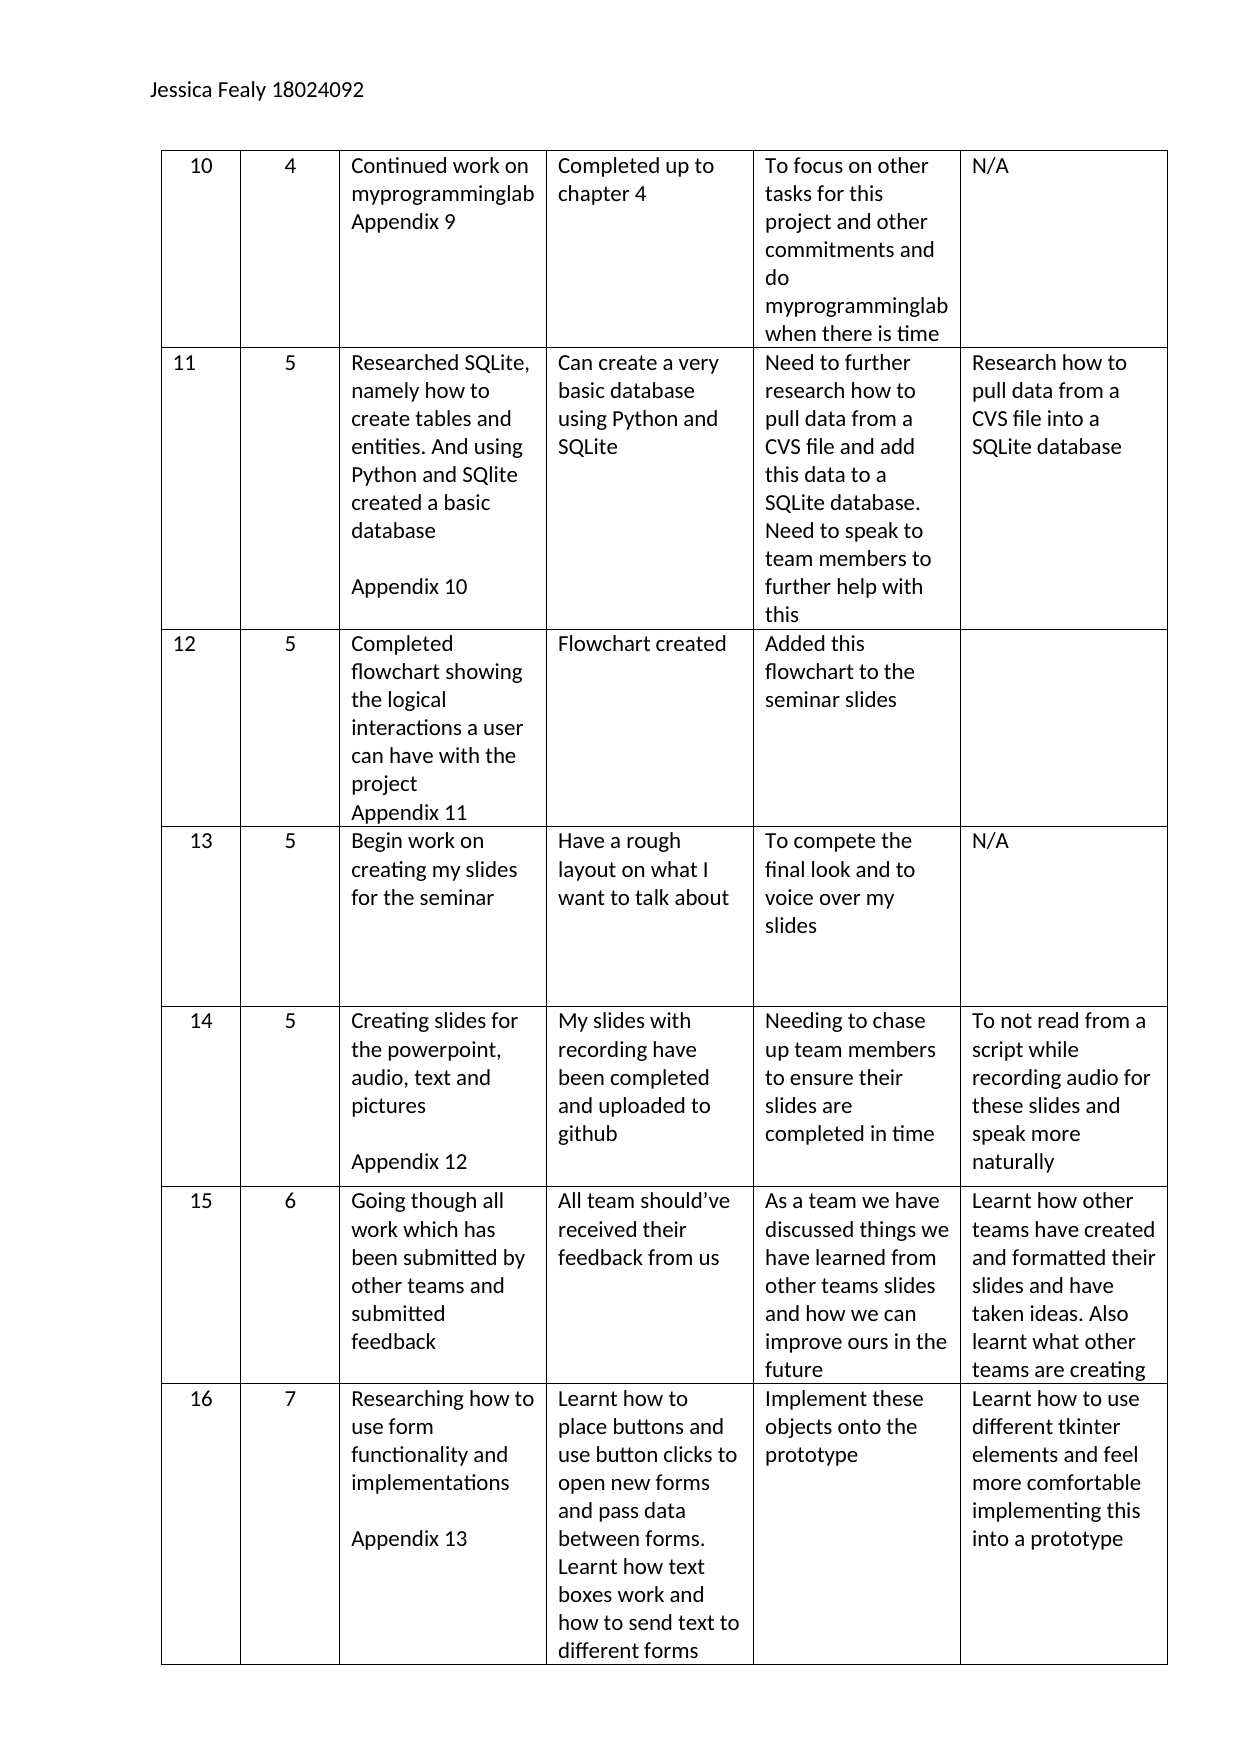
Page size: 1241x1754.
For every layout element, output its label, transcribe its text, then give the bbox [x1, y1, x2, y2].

table_cell To focus on other tasks for this project and other commitments and do myprogramminglab when there is time [754, 151, 960, 347]
table_cell 6 [241, 1187, 339, 1383]
table_cell Can create a very basic database using Python and SQLite [547, 348, 753, 628]
table_cell Learnt how to place buttons and use button clicks to open new forms and pass data between forms. Learnt how text boxes work and how to send text to different forms [547, 1384, 753, 1664]
table_cell 12 [162, 630, 240, 826]
table_cell 5 [241, 1007, 339, 1186]
table_cell 5 [241, 827, 339, 1006]
table_cell N/A [961, 827, 1167, 1006]
table_cell My slides with recording have been completed and uploaded to github [547, 1007, 753, 1186]
table_cell Researched SQLite, namely how to create tables and entities. And using Python and SQlite created a basic database Appendix 10 [340, 348, 546, 628]
table_cell To not read from a script while recording audio for these slides and speak more naturally [961, 1007, 1167, 1186]
table_cell Implement these objects onto the prototype [754, 1384, 960, 1664]
table_cell Creating slides for the powerpoint, audio, text and pictures Appendix 12 [340, 1007, 546, 1186]
table_cell Added this flowchart to the seminar slides [754, 630, 960, 826]
table_cell 4 [241, 151, 339, 347]
table_cell Flowchart created [547, 630, 753, 826]
table_cell 15 [162, 1187, 240, 1383]
table_cell Learnt how to use different tkinter elements and feel more comfortable implementing this into a prototype [961, 1384, 1167, 1664]
table_cell Research how to pull data from a CVS file into a SQLite database [961, 348, 1167, 628]
table_cell Needing to chase up team members to ensure their slides are completed in time [754, 1007, 960, 1186]
table_cell All team should’ve received their feedback from us [547, 1187, 753, 1383]
table_cell Continued work on myprogramminglab Appendix 9 [340, 151, 546, 347]
table_cell As a team we have discussed things we have learned from other teams slides and how we can improve ours in the future [754, 1187, 960, 1383]
table_cell To compete the final look and to voice over my slides [754, 827, 960, 1006]
table_cell Completed up to chapter 4 [547, 151, 753, 347]
table_cell 11 [162, 348, 240, 628]
table_cell 16 [162, 1384, 240, 1664]
table_cell N/A [961, 151, 1167, 347]
table_cell 5 [241, 630, 339, 826]
table_cell 5 [241, 348, 339, 628]
table_cell Completed flowchart showing the logical interactions a user can have with the project Appendix 11 [340, 630, 546, 826]
table_cell Learnt how other teams have created and formatted their slides and have taken ideas. Also learnt what other teams are creating [961, 1187, 1167, 1383]
table_cell Have a rough layout on what I want to talk about [547, 827, 753, 1006]
table_cell Need to further research how to pull data from a CVS file and add this data to a SQLite database. Need to speak to team members to further help with this [754, 348, 960, 628]
table_cell 14 [162, 1007, 240, 1186]
table_cell Researching how to use form functionality and implementations Appendix 13 [340, 1384, 546, 1664]
table_cell Going though all work which has been submitted by other teams and submitted feedback [340, 1187, 546, 1383]
table_cell 10 [162, 151, 240, 347]
table_cell Begin work on creating my slides for the seminar [340, 827, 546, 1006]
table_cell 13 [162, 827, 240, 1006]
table_cell 7 [241, 1384, 339, 1664]
table_cell [961, 630, 1167, 826]
